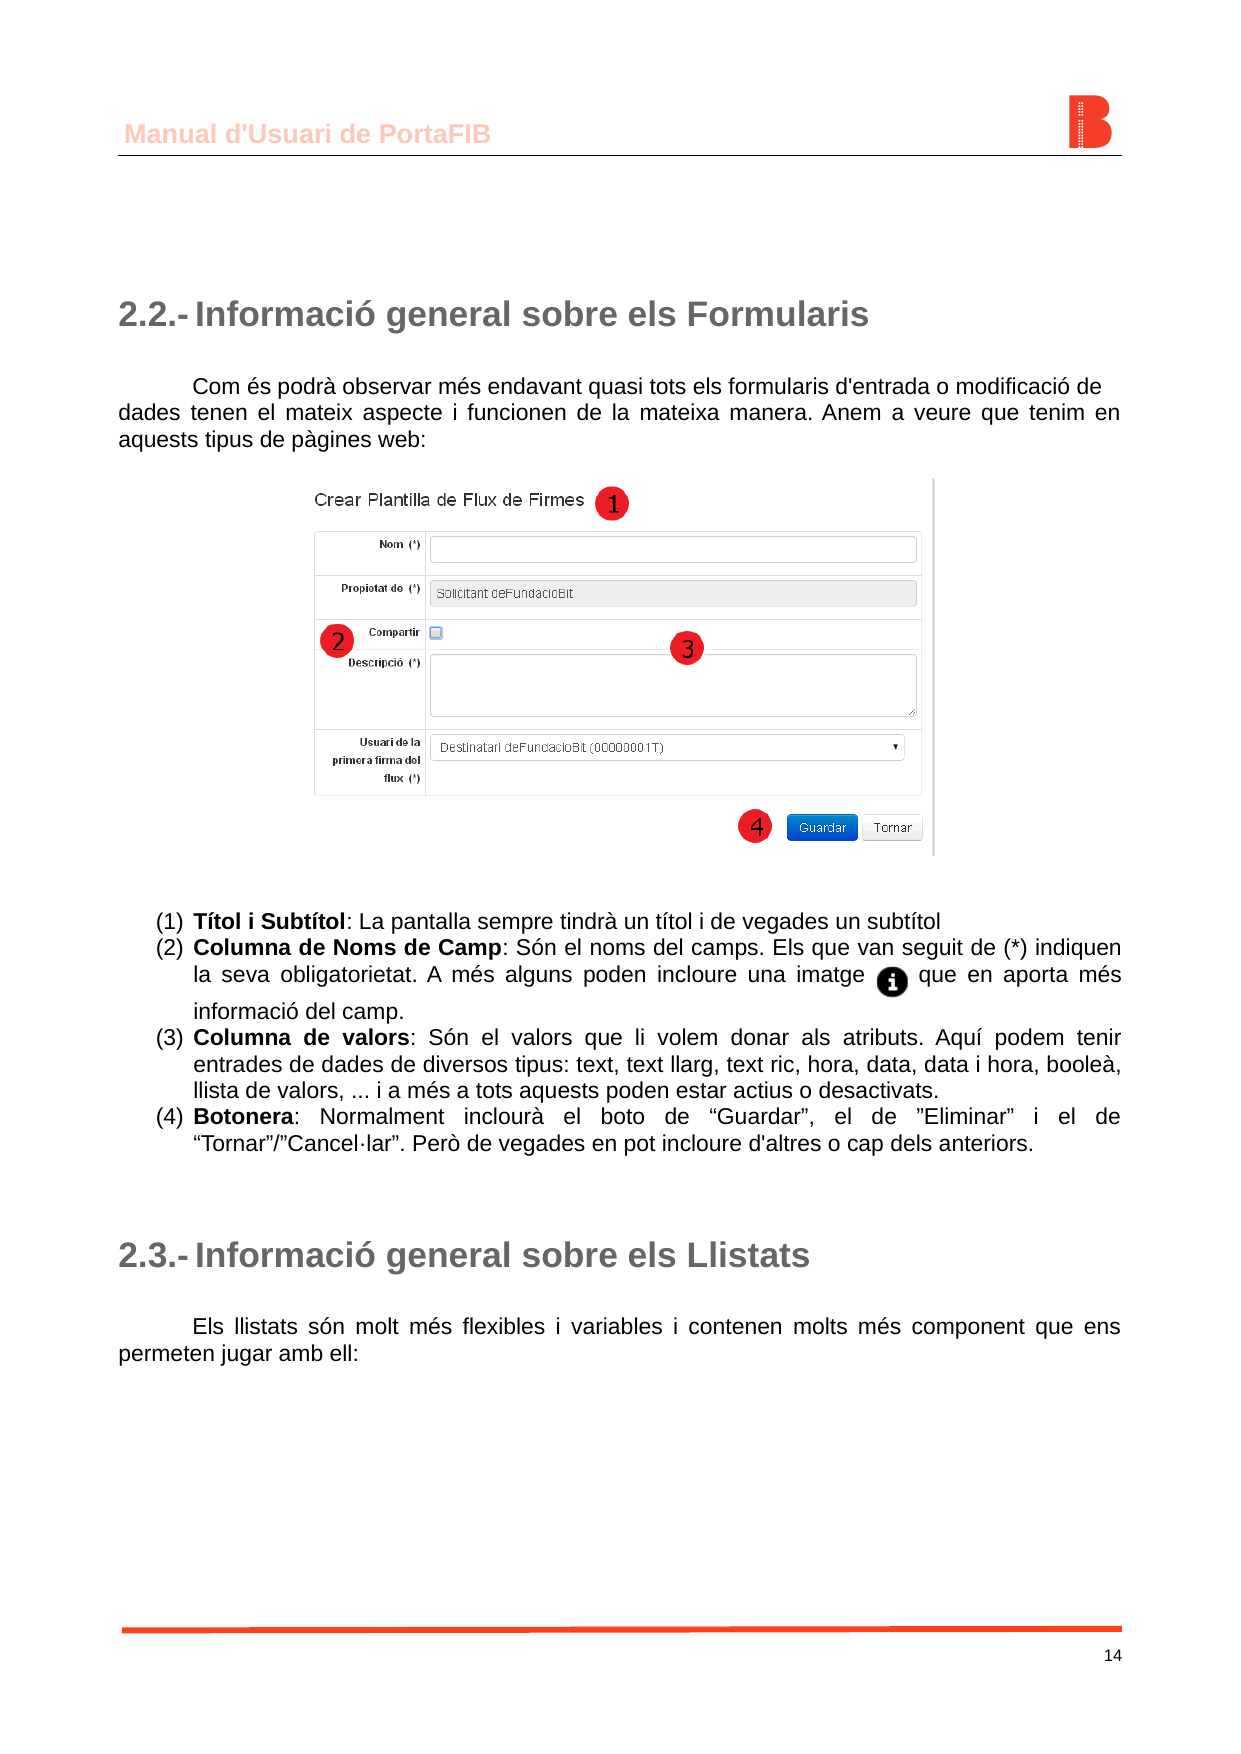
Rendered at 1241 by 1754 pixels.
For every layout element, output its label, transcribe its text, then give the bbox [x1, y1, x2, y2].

picture [876, 966, 908, 998]
list Columna de Noms de Camp: Són el noms del camps. Els que van seguit de (*) indiquen la seva obligatorietat. A més alguns poden incloure una imatge que en aporta més informació del camp. [156, 934, 1122, 1024]
subtitle Informació general sobre els Formularis [118, 293, 1122, 334]
subtitle Informació general sobre els Llistats [118, 1234, 1122, 1274]
list Columna de valors: Són el valors que li volem donar als atributs. Aquí podem tenir entrades de dades de diversos tipus: text, text llarg, text ric, hora, data, data i hora, booleà, llista de valors, ... i a més a tots aquests poden estar actius o desactivats. [156, 1024, 1122, 1103]
list Botonera: Normalment inclourà el boto de “Guardar”, el de ”Eliminar” i el de “Tornar”/”Cancel·lar”. Però de vegades en pot incloure d'altres o cap dels anteriors. [156, 1103, 1122, 1156]
picture [301, 478, 939, 856]
text dades tenen el mateix aspecte i funcionen de la mateixa manera. Anem a veure que tenim en aquests tipus de pàgines web: [118, 399, 1122, 452]
text Els llistats són molt més flexibles i variables i contenen molts més component que ens permeten jugar amb ell: [118, 1313, 1122, 1366]
picture [1063, 94, 1117, 150]
text Com és podrà observar més endavant quasi tots els formularis d'entrada o modificació de [118, 373, 1122, 399]
list Títol i Subtítol: La pantalla sempre tindrà un títol i de vegades un subtítol [156, 908, 1122, 934]
